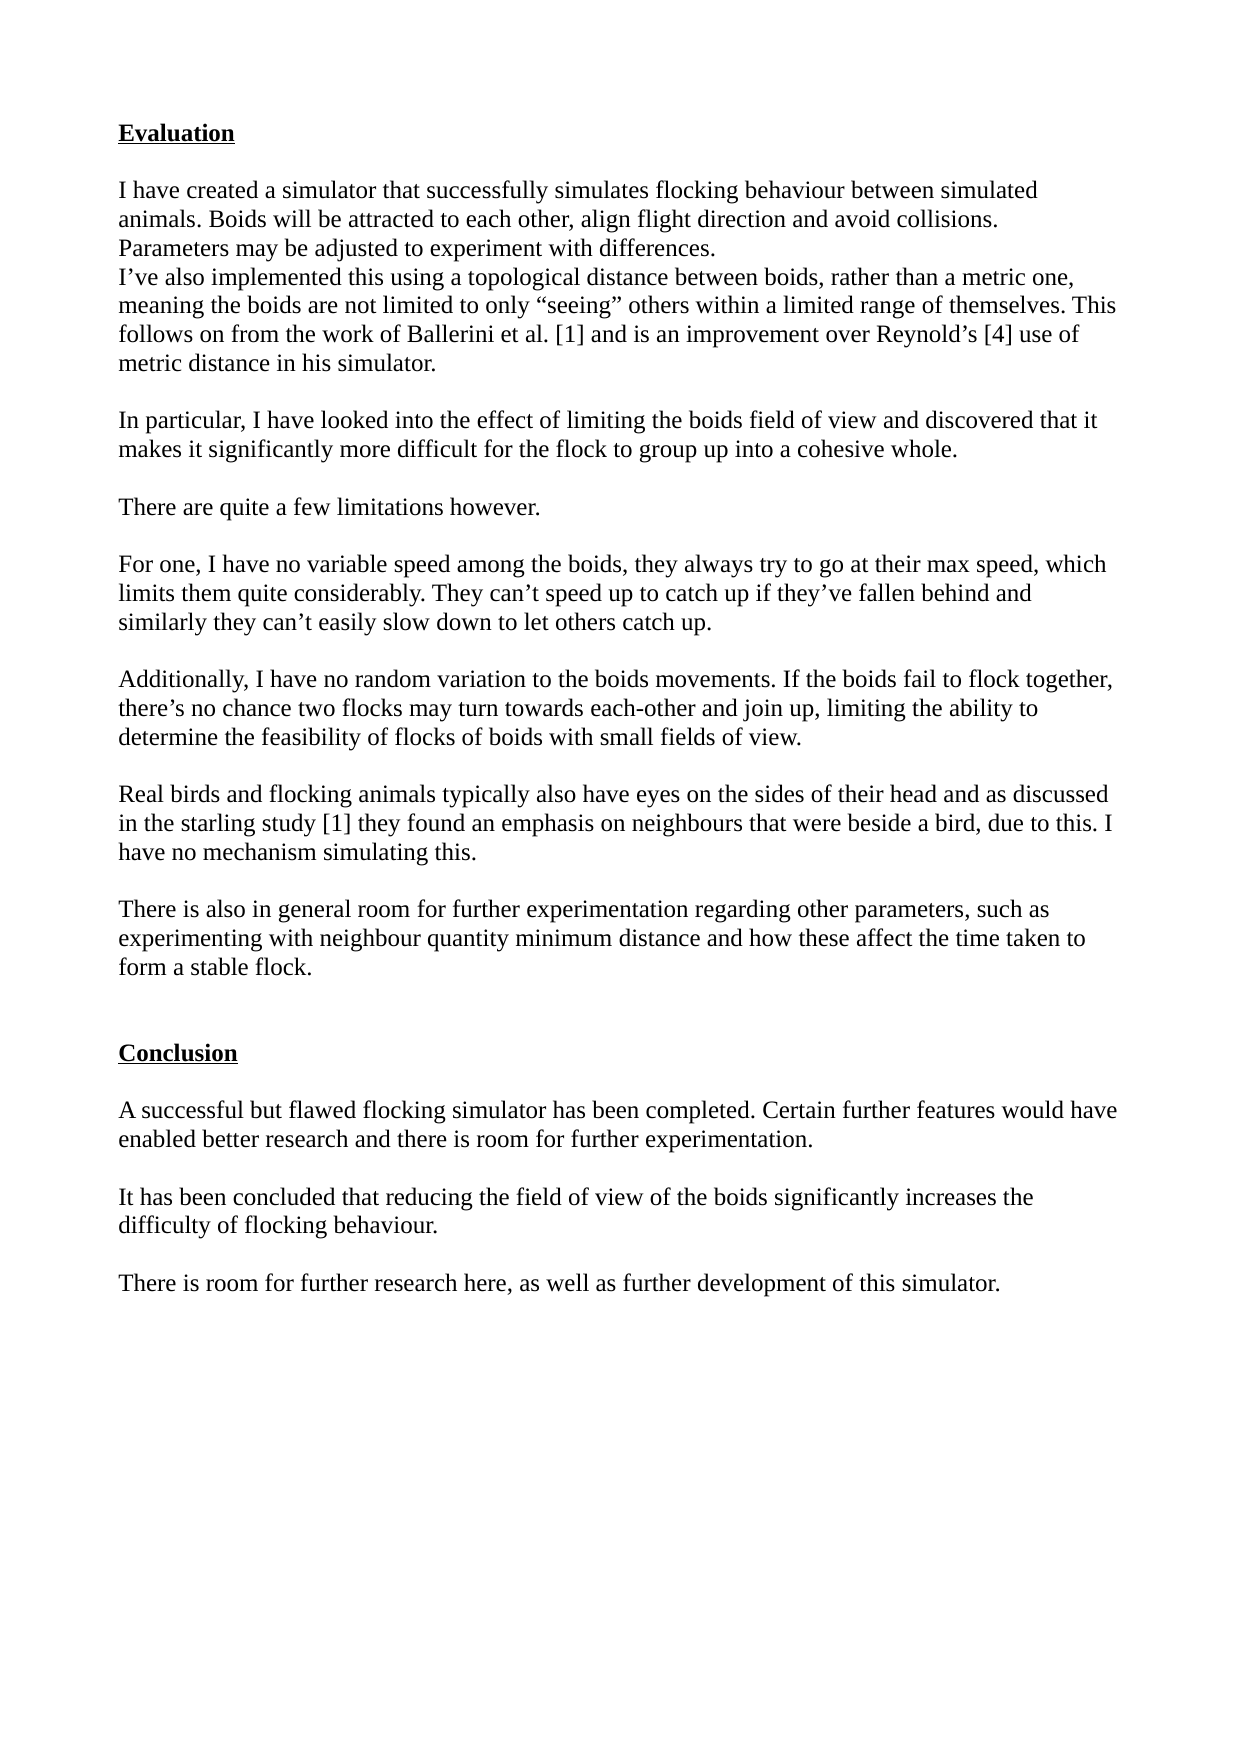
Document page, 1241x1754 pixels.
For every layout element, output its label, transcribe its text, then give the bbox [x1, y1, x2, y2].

text It has been concluded that reducing the field of view of the boids significantly increases the difficulty of flocking behaviour. [118, 1182, 1122, 1239]
text Evaluation [118, 118, 1122, 147]
text For one, I have no variable speed among the boids, they always try to go at their max speed, which limits them quite considerably. They can’t speed up to catch up if they’ve fallen behind and similarly they can’t easily slow down to let others catch up. [118, 549, 1122, 636]
text There is room for further research here, as well as further development of this simulator. [118, 1268, 1122, 1297]
text Real birds and flocking animals typically also have eyes on the sides of their head and as discussed in the starling study [1] they found an emphasis on neighbours that were beside a bird, due to this. I have no mechanism simulating this. [118, 779, 1122, 866]
text There is also in general room for further experimentation regarding other parameters, such as experimenting with neighbour quantity minimum distance and how these affect the time taken to form a stable flock. [118, 894, 1122, 981]
text In particular, I have looked into the effect of limiting the boids field of view and discovered that it makes it significantly more difficult for the flock to group up into a cohesive whole. [118, 406, 1122, 463]
text A successful but flawed flocking simulator has been completed. Certain further features would have enabled better research and there is room for further experimentation. [118, 1096, 1122, 1153]
text Parameters may be adjusted to experiment with differences. [118, 233, 1122, 262]
text Conclusion [118, 1038, 1122, 1067]
text Additionally, I have no random variation to the boids movements. If the boids fail to flock together, there’s no chance two flocks may turn towards each-other and join up, limiting the ability to determine the feasibility of flocks of boids with small fields of view. [118, 664, 1122, 751]
text I have created a simulator that successfully simulates flocking behaviour between simulated animals. Boids will be attracted to each other, align flight direction and avoid collisions. [118, 176, 1122, 233]
text I’ve also implemented this using a topological distance between boids, rather than a metric one, meaning the boids are not limited to only “seeing” others within a limited range of themselves. This follows on from the work of Ballerini et al. [1] and is an improvement over Reynold’s [4] use of metric distance in his simulator. [118, 262, 1122, 377]
text There are quite a few limitations however. [118, 492, 1122, 521]
